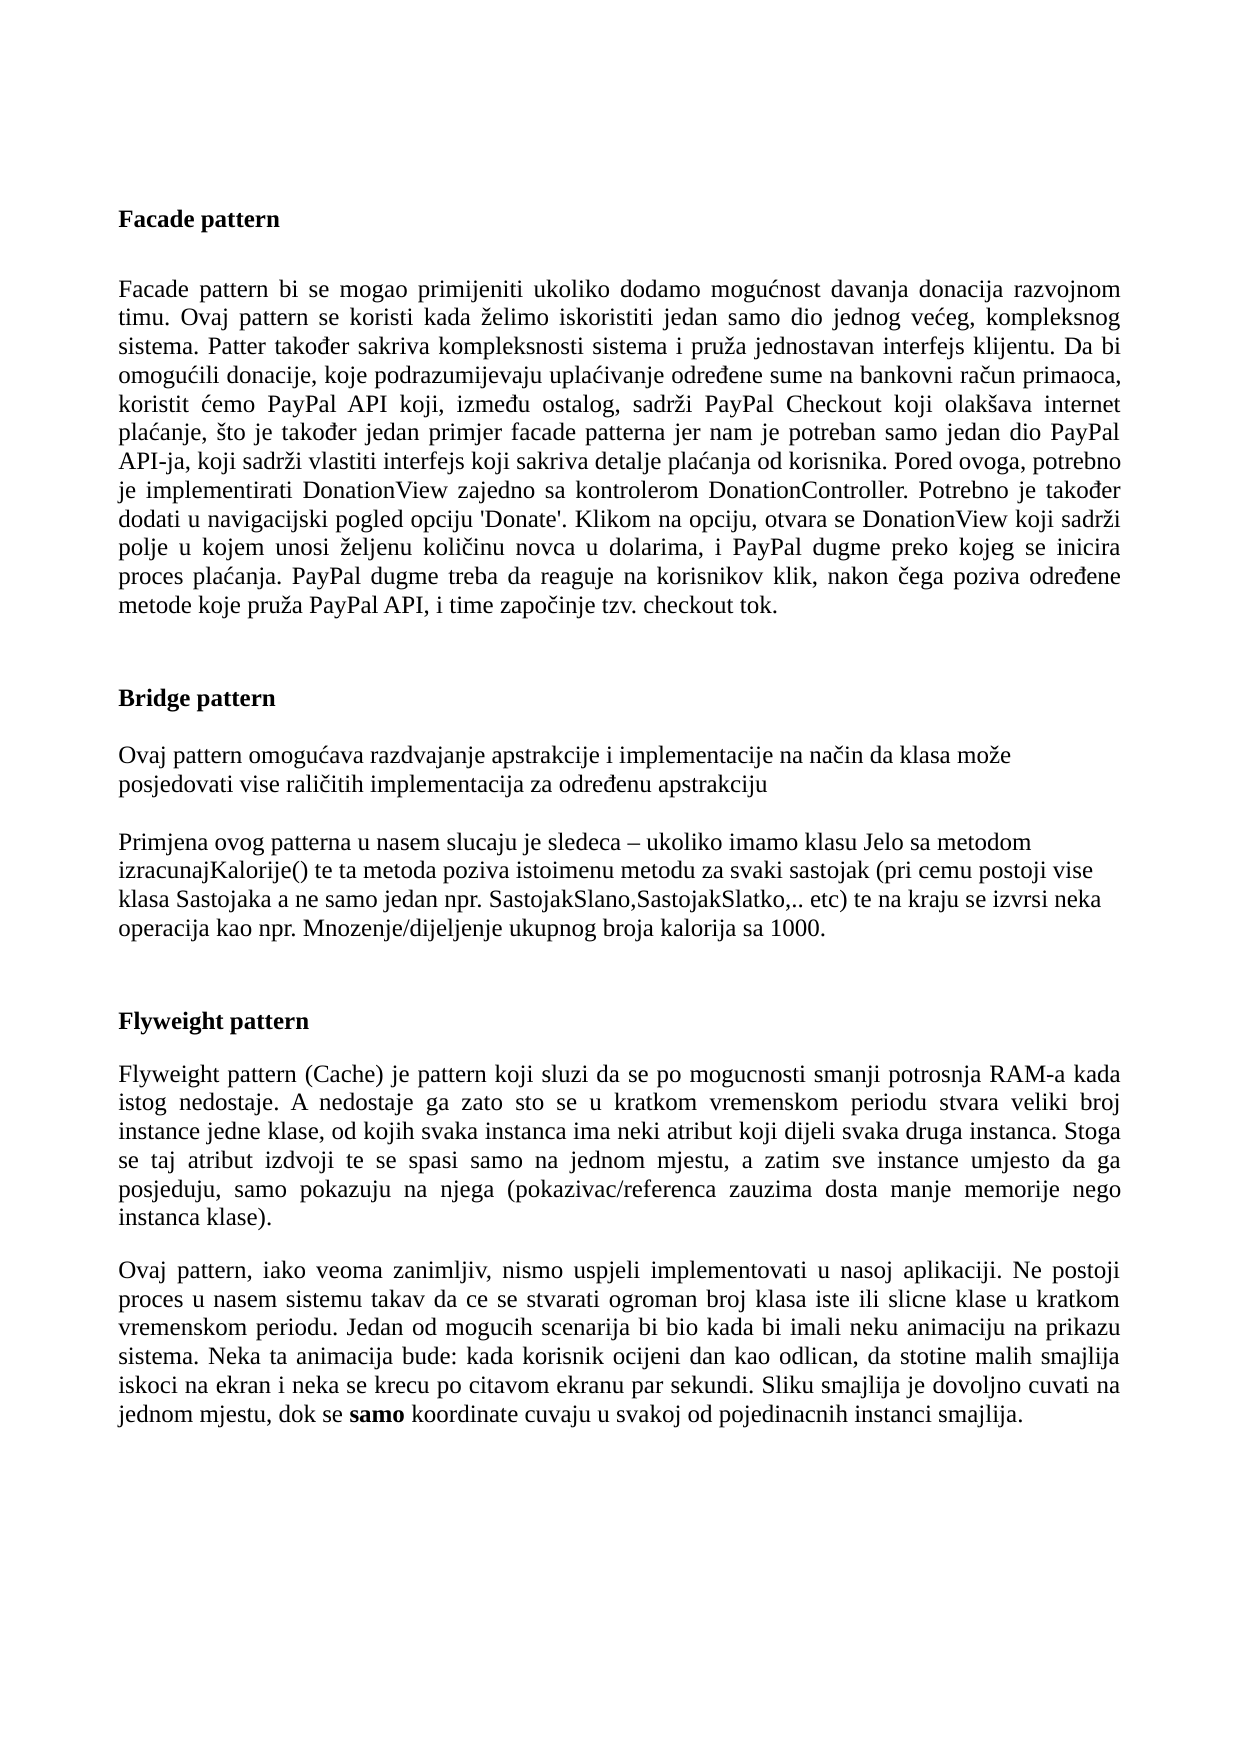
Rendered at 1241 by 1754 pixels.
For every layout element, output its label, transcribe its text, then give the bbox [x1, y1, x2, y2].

text Flyweight pattern (Cache) je pattern koji sluzi da se po mogucnosti smanji potrosnja RAM-a kada istog nedostaje. A nedostaje ga zato sto se u kratkom vremenskom periodu stvara veliki broj instance jedne klase, od kojih svaka instanca ima neki atribut koji dijeli svaka druga instanca. Stoga se taj atribut izdvoji te se spasi samo na jednom mjestu, a zatim sve instance umjesto da ga posjeduju, samo pokazuju na njega (pokazivac/referenca zauzima dosta manje memorije nego instanca klase). [118, 1059, 1122, 1231]
text Bridge pattern [118, 683, 1122, 712]
text Primjena ovog patterna u nasem slucaju je sledeca – ukoliko imamo klasu Jelo sa metodom izracunajKalorije() te ta metoda poziva istoimenu metodu za svaki sastojak (pri cemu postoji vise klasa Sastojaka a ne samo jedan npr. SastojakSlano,SastojakSlatko,.. etc) te na kraju se izvrsi neka operacija kao npr. Mnozenje/dijeljenje ukupnog broja kalorija sa 1000. [118, 827, 1122, 942]
text Ovaj pattern omogućava razdvajanje apstrakcije i implementacije na način da klasa može posjedovati vise raličitih implementacija za određenu apstrakciju [118, 741, 1122, 798]
text Facade pattern bi se mogao primijeniti ukoliko dodamo mogućnost davanja donacija razvojnom timu. Ovaj pattern se koristi kada želimo iskoristiti jedan samo dio jednog većeg, kompleksnog sistema. Patter također sakriva kompleksnosti sistema i pruža jednostavan interfejs klijentu. Da bi omogućili donacije, koje podrazumijevaju uplaćivanje određene sume na bankovni račun primaoca, koristit ćemo PayPal API koji, između ostalog, sadrži PayPal Checkout koji olakšava internet plaćanje, što je također jedan primjer facade patterna jer nam je potreban samo jedan dio PayPal API-ja, koji sadrži vlastiti interfejs koji sakriva detalje plaćanja od korisnika. Pored ovoga, potrebno je implementirati DonationView zajedno sa kontrolerom DonationController. Potrebno je također dodati u navigacijski pogled opciju 'Donate'. Klikom na opciju, otvara se DonationView koji sadrži polje u kojem unosi željenu količinu novca u dolarima, i PayPal dugme preko kojeg se inicira proces plaćanja. PayPal dugme treba da reaguje na korisnikov klik, nakon čega poziva određene metode koje pruža PayPal API, i time započinje tzv. checkout tok. [118, 274, 1122, 619]
text Ovaj pattern, iako veoma zanimljiv, nismo uspjeli implementovati u nasoj aplikaciji. Ne postoji proces u nasem sistemu takav da ce se stvarati ogroman broj klasa iste ili slicne klase u kratkom vremenskom periodu. Jedan od mogucih scenarija bi bio kada bi imali neku animaciju na prikazu sistema. Neka ta animacija bude: kada korisnik ocijeni dan kao odlican, da stotine malih smajlija iskoci na ekran i neka se krecu po citavom ekranu par sekundi. Sliku smajlija je dovoljno cuvati na jednom mjestu, dok se samo koordinate cuvaju u svakoj od pojedinacnih instanci smajlija. [118, 1255, 1122, 1427]
text Facade pattern [118, 204, 1122, 233]
text Flyweight pattern [118, 1006, 1122, 1035]
